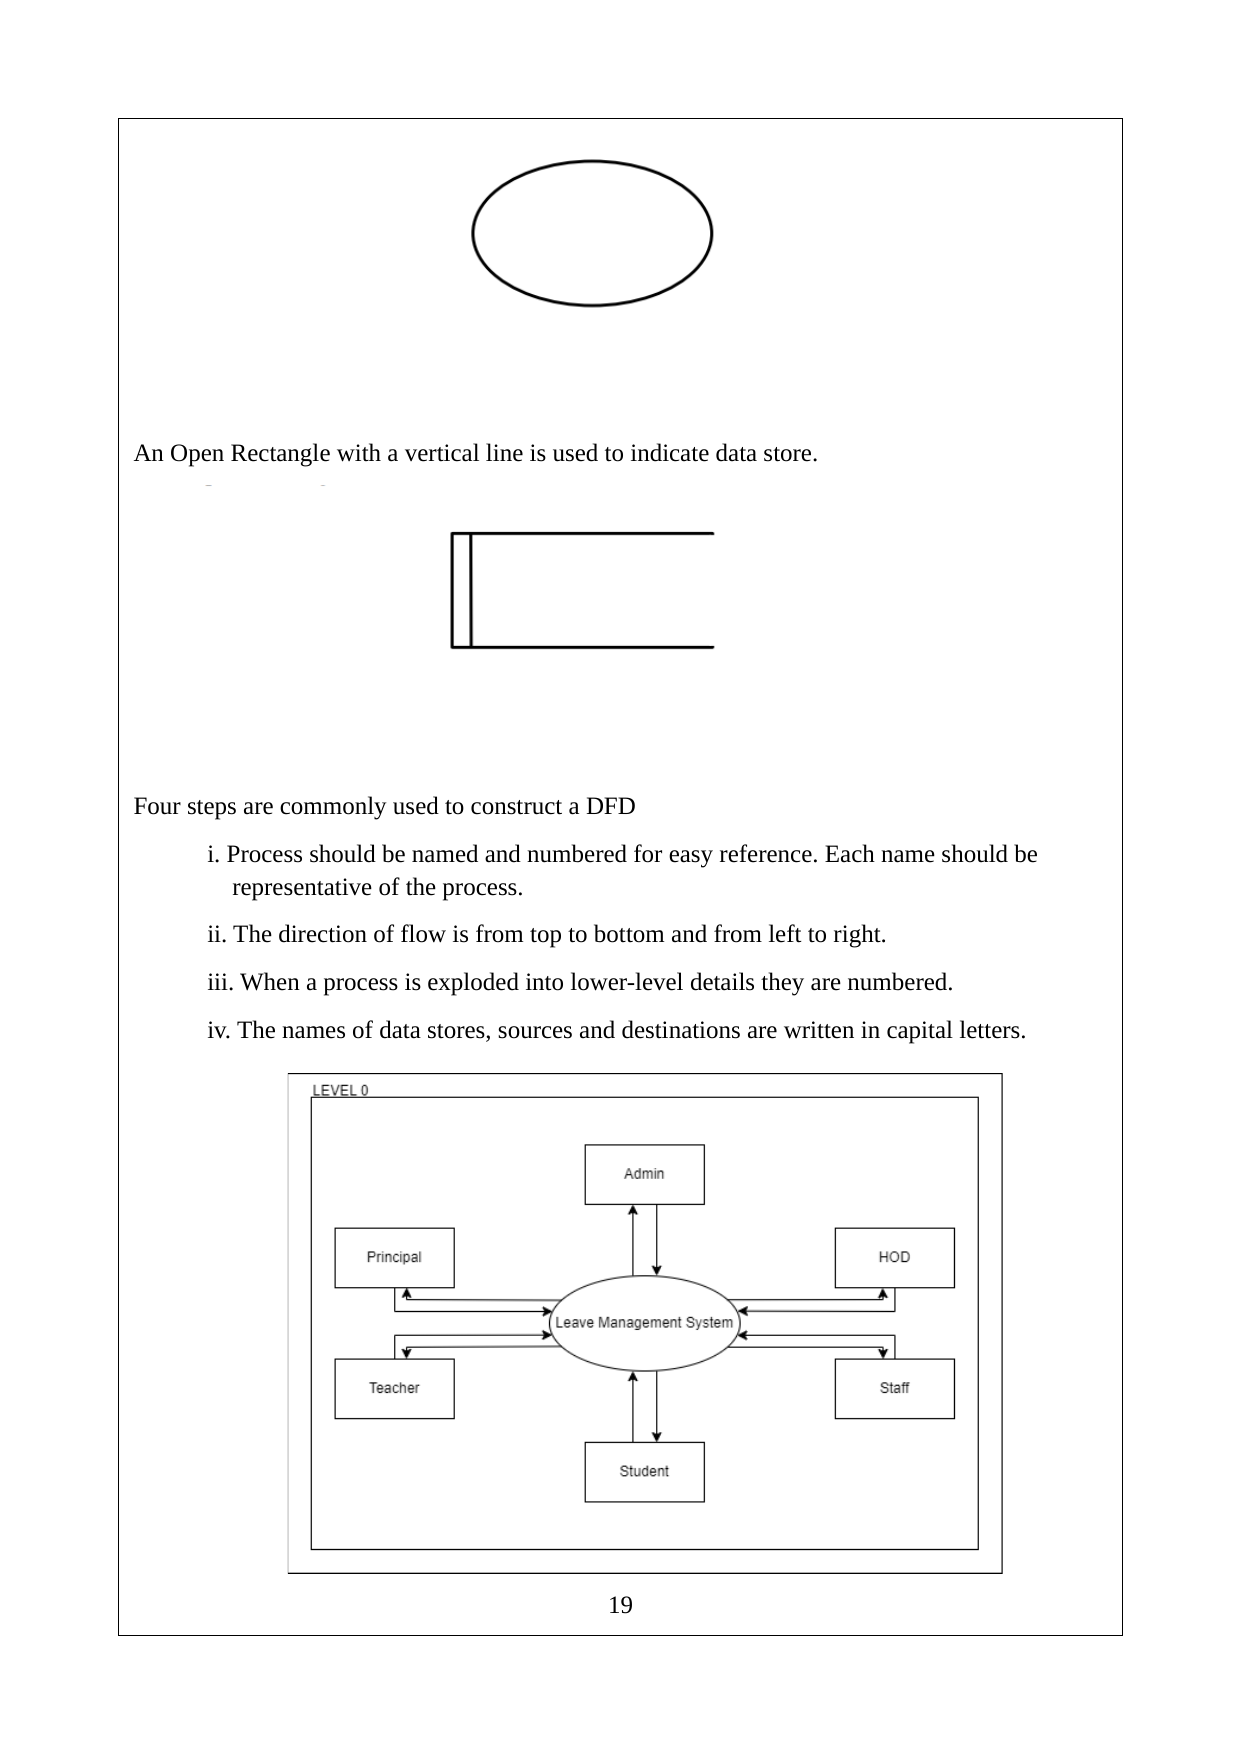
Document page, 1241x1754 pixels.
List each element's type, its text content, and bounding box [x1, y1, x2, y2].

text i. Process should be named and numbered for easy reference. Each name should be representative of the process. [133, 839, 1107, 901]
picture [123, 133, 1117, 339]
picture [287, 1073, 1004, 1574]
text iii. When a process is exploded into lower-level details they are numbered. [133, 967, 1107, 996]
text iv. The names of data stores, sources and destinations are written in capital letters. [133, 1015, 1107, 1043]
text Four steps are commonly used to construct a DFD [133, 791, 1107, 820]
picture [121, 485, 1120, 692]
text ii. The direction of flow is from top to bottom and from left to right. [133, 919, 1107, 948]
text An Open Rectangle with a vertical line is used to indicate data store. [133, 438, 1107, 467]
